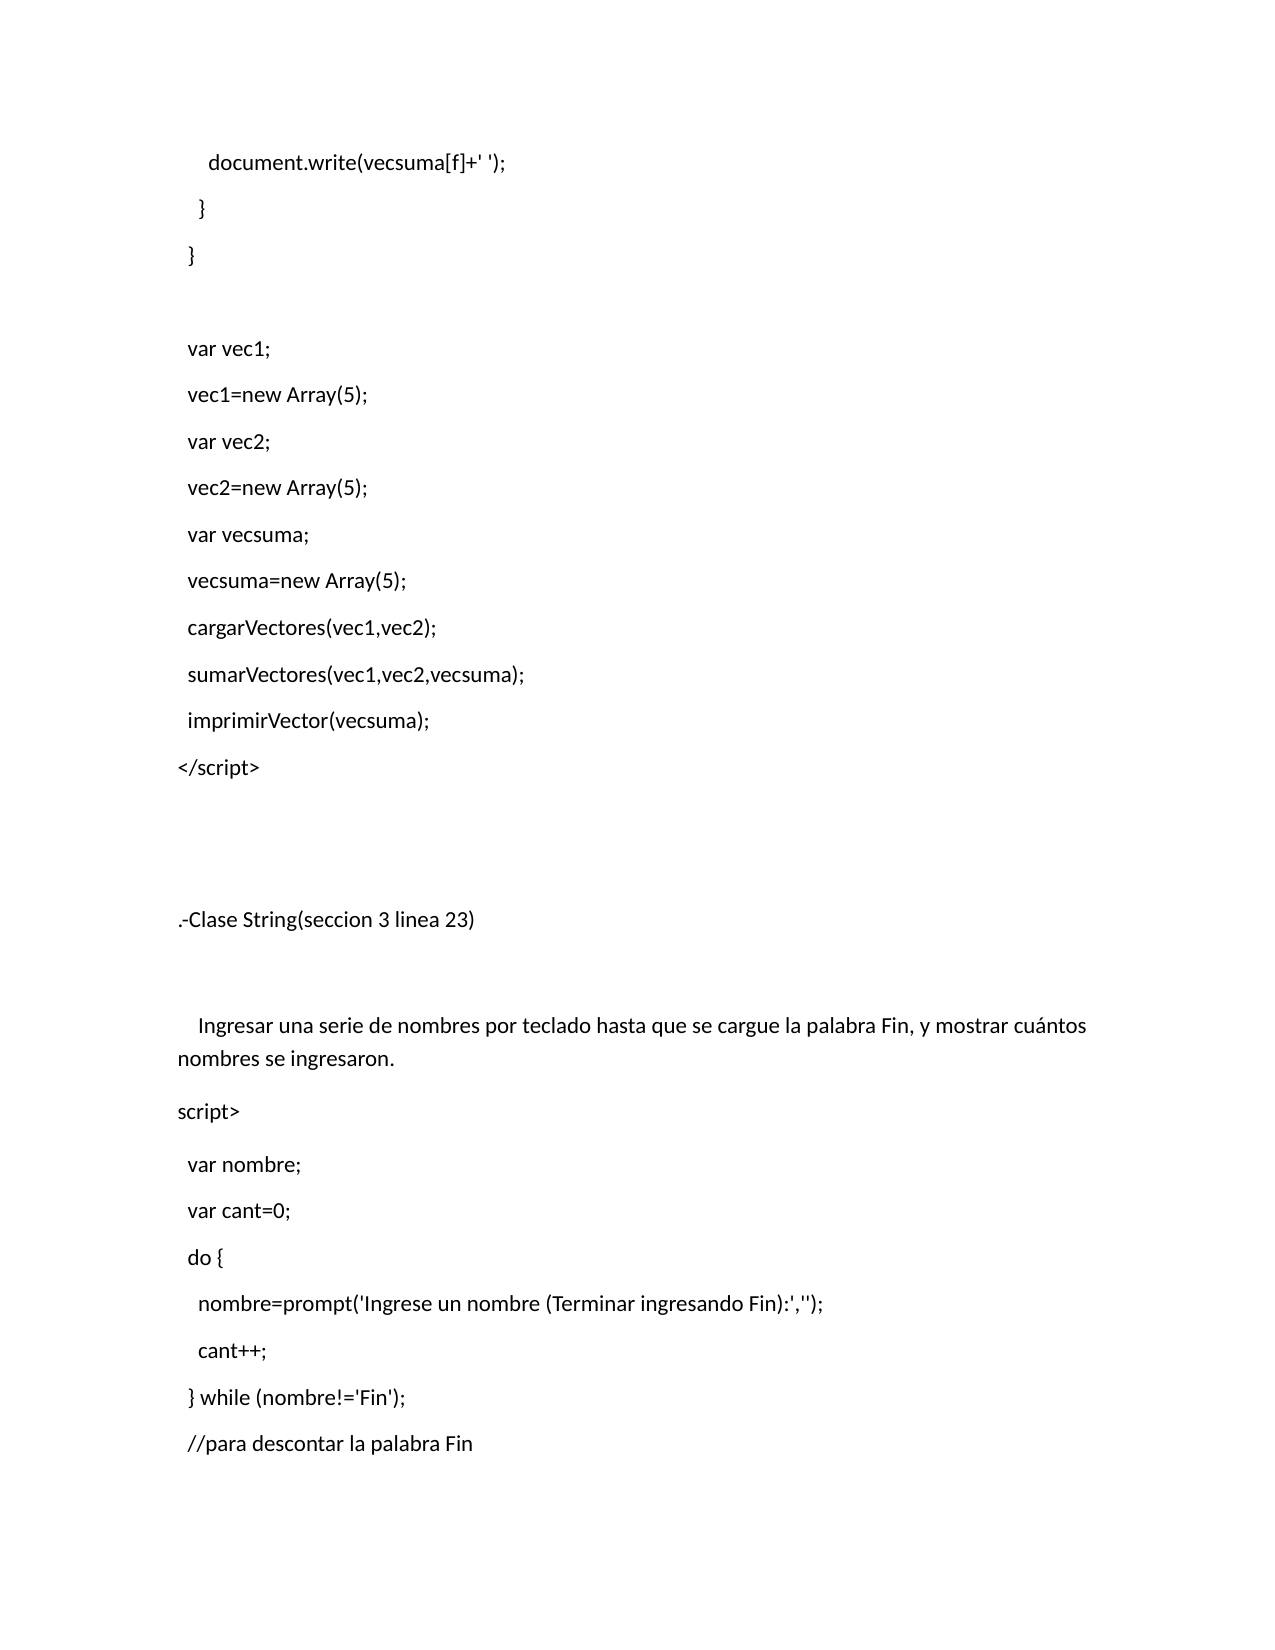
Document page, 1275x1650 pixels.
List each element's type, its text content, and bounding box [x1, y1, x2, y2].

text nombre=prompt('Ingrese un nombre (Terminar ingresando Fin):',''); [177, 1289, 1098, 1317]
text vec1=new Array(5); [177, 380, 1098, 408]
text //para descontar la palabra Fin [177, 1429, 1098, 1457]
text document.write(vecsuma[f]+' '); [177, 148, 1098, 176]
text vecsuma=new Array(5); [177, 567, 1098, 595]
text var vec2; [177, 427, 1098, 455]
text var cant=0; [177, 1196, 1098, 1224]
text var vec1; [177, 334, 1098, 362]
text </script> [177, 753, 1098, 781]
text script> [177, 1097, 1098, 1125]
text sumarVectores(vec1,vec2,vecsuma); [177, 660, 1098, 688]
text } [177, 194, 1098, 222]
text imprimirVector(vecsuma); [177, 706, 1098, 734]
text .-Clase String(seccion 3 linea 23) [177, 906, 1098, 933]
text vec2=new Array(5); [177, 473, 1098, 502]
text Ingresar una serie de nombres por teclado hasta que se cargue la palabra Fin, y mostrar cuántos nombres se ingresaron. [177, 1012, 1098, 1072]
text var vecsuma; [177, 520, 1098, 548]
text } while (nombre!='Fin'); [177, 1383, 1098, 1411]
text var nombre; [177, 1150, 1098, 1178]
text } [177, 241, 1098, 269]
text do { [177, 1243, 1098, 1271]
text cargarVectores(vec1,vec2); [177, 613, 1098, 641]
text cant++; [177, 1336, 1098, 1364]
